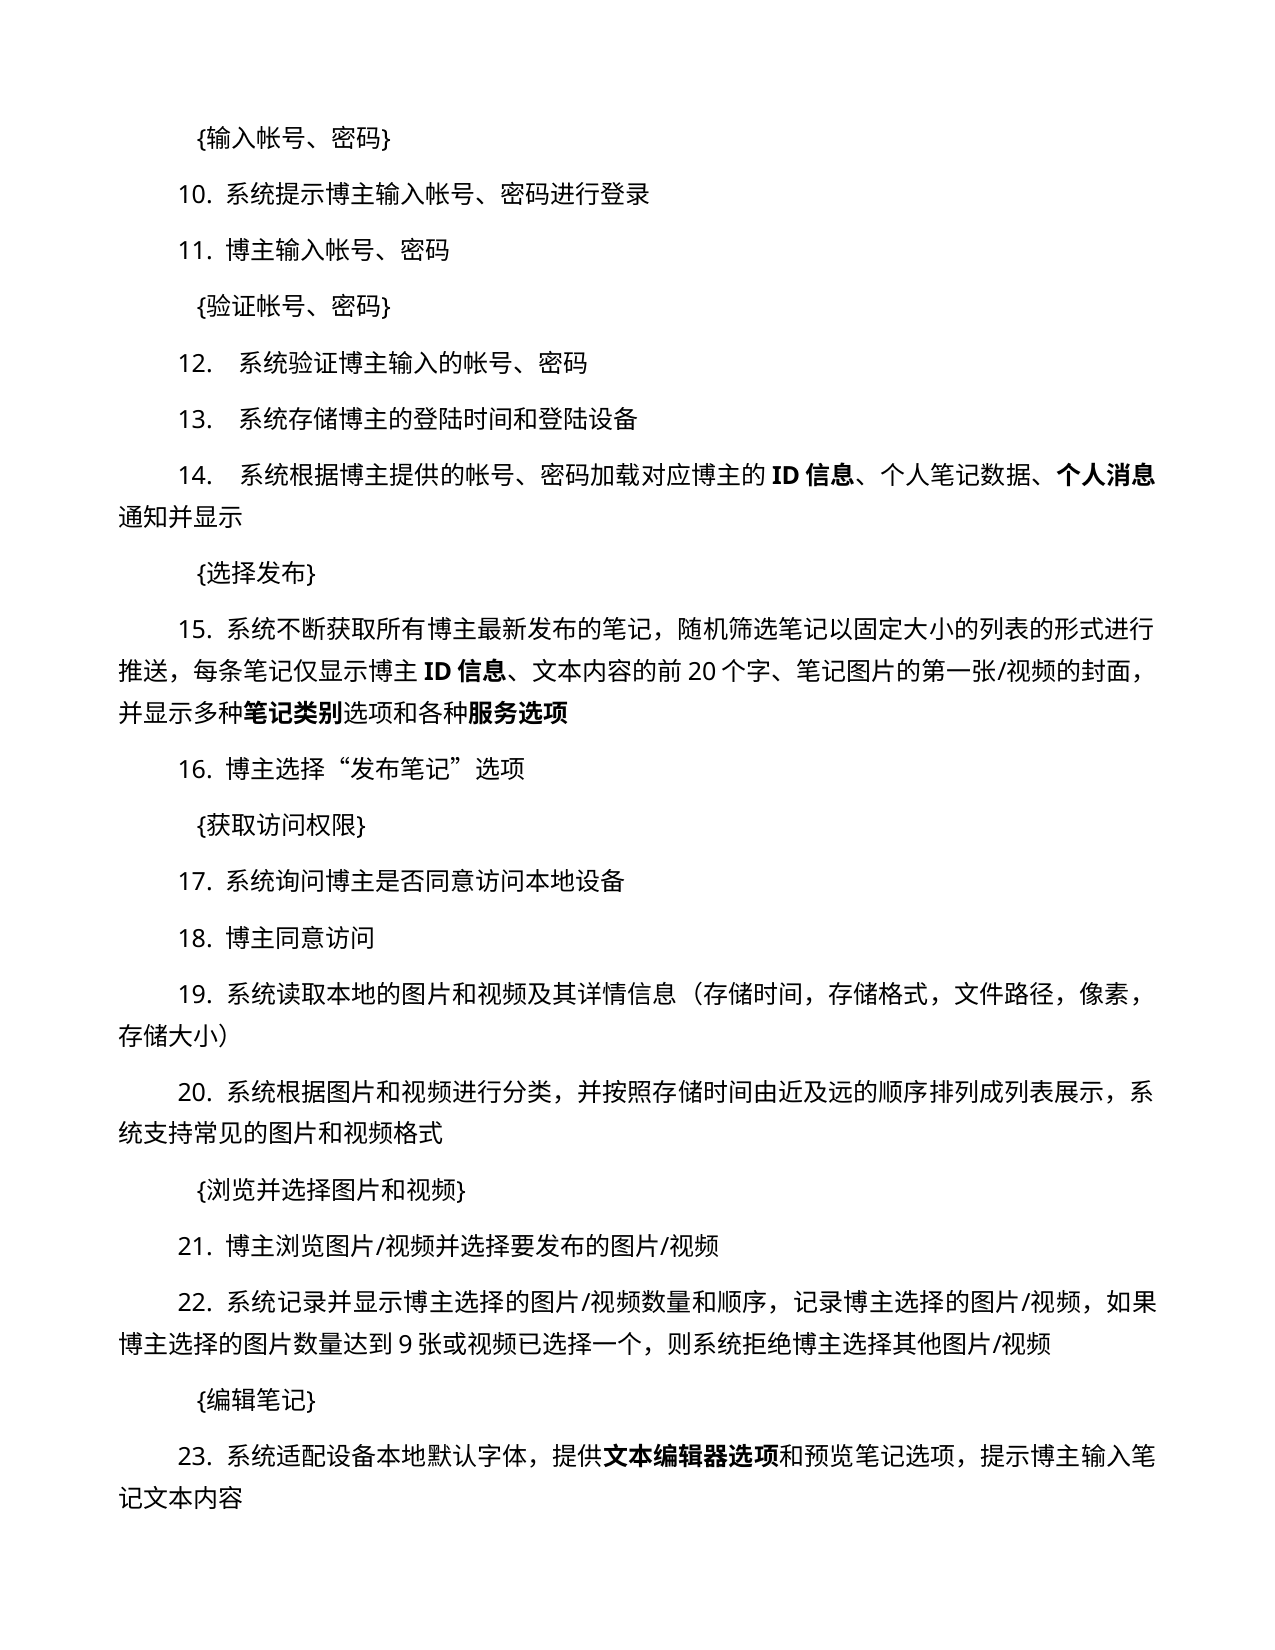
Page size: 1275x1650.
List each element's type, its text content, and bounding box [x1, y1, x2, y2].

text 22. 系统记录并显示博主选择的图片/视频数量和顺序，记录博主选择的图片/视频，如果博主选择的图片数量达到9张或视频已选择一个，则系统拒绝博主选择其他图片/视频 [118, 1283, 1157, 1361]
text 14. 系统根据博主提供的帐号、密码加载对应博主的ID信息、个人笔记数据、个人消息通知并显示 [118, 456, 1157, 533]
text 18. 博主同意访问 [118, 918, 1157, 954]
text 10. 系统提示博主输入帐号、密码进行登录 [118, 174, 1157, 211]
text 17. 系统询问博主是否同意访问本地设备 [118, 862, 1157, 898]
text {选择发布} [118, 553, 1157, 590]
text 15. 系统不断获取所有博主最新发布的笔记，随机筛选笔记以固定大小的列表的形式进行推送，每条笔记仅显示博主ID信息、文本内容的前20个字、笔记图片的第一张/视频的封面，并显示多种笔记类别选项和各种服务选项 [118, 610, 1157, 729]
text {验证帐号、密码} [118, 287, 1157, 323]
text 12. 系统验证博主输入的帐号、密码 [118, 343, 1157, 379]
text {获取访问权限} [118, 806, 1157, 842]
text 23. 系统适配设备本地默认字体，提供文本编辑器选项和预览笔记选项，提示博主输入笔记文本内容 [118, 1437, 1157, 1515]
text 16. 博主选择“发布笔记”选项 [118, 749, 1157, 786]
text 20. 系统根据图片和视频进行分类，并按照存储时间由近及远的顺序排列成列表展示，系统支持常见的图片和视频格式 [118, 1072, 1157, 1150]
text 19. 系统读取本地的图片和视频及其详情信息（存储时间，存储格式，文件路径，像素，存储大小） [118, 974, 1157, 1052]
text {浏览并选择图片和视频} [118, 1170, 1157, 1206]
text {编辑笔记} [118, 1381, 1157, 1417]
text 11. 博主输入帐号、密码 [118, 231, 1157, 267]
text 13. 系统存储博主的登陆时间和登陆设备 [118, 399, 1157, 436]
text 21. 博主浏览图片/视频并选择要发布的图片/视频 [118, 1226, 1157, 1263]
text {输入帐号、密码} [118, 118, 1157, 154]
